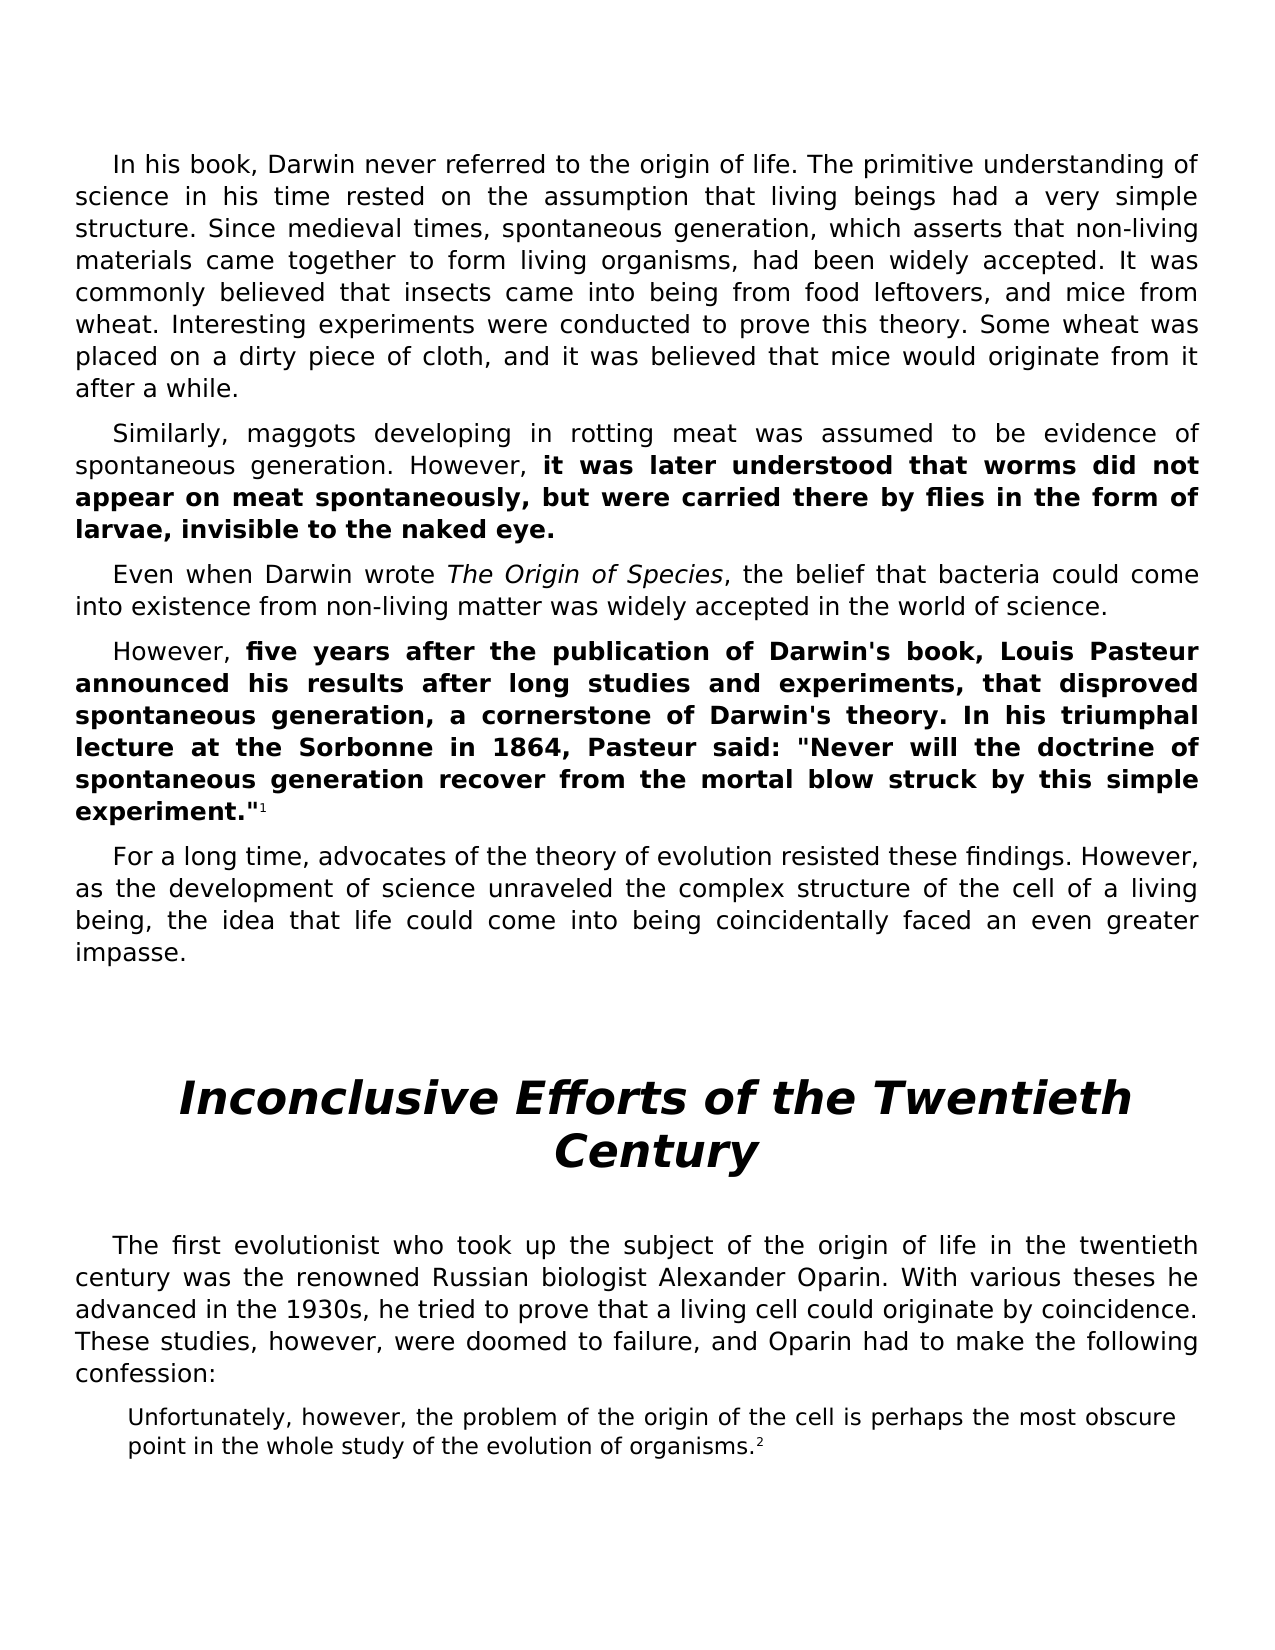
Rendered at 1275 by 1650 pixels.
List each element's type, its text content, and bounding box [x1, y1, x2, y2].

subtitle Inconclusive Efforts of the Twentieth Century [112, 1072, 1200, 1178]
text Similarly, maggots developing in rotting meat was assumed to be evidence of spontaneous generation. However, it was later understood that worms did not appear on meat spontaneously, but were carried there by flies in the form of larvae, invisible to the naked eye. [75, 419, 1200, 544]
text However, five years after the publication of Darwin's book, Louis Pasteur announced his results after long studies and experiments, that disproved spontaneous generation, a cornerstone of Darwin's theory. In his triumphal lecture at the Sorbonne in 1864, Pasteur said: "Never will the doctrine of spontaneous generation recover from the mortal blow struck by this simple experiment."1 [75, 637, 1200, 826]
text For a long time, advocates of the theory of evolution resisted these findings. However, as the development of science unraveled the complex structure of the cell of a living being, the idea that life could come into being coincidentally faced an even greater impasse. [75, 842, 1200, 967]
text Even when Darwin wrote The Origin of Species, the belief that bacteria could come into existence from non-living matter was widely accepted in the world of science. [75, 560, 1200, 621]
text The first evolutionist who took up the subject of the origin of life in the twentieth century was the renowned Russian biologist Alexander Oparin. With various theses he advanced in the 1930s, he tried to prove that a living cell could originate by coincidence. These studies, however, were doomed to failure, and Oparin had to make the following confession: [75, 1231, 1200, 1389]
text In his book, Darwin never referred to the origin of life. The primitive understanding of science in his time rested on the assumption that living beings had a very simple structure. Since medieval times, spontaneous generation, which asserts that non-living materials came together to form living organisms, had been widely accepted. It was commonly believed that insects came into being from food leftovers, and mice from wheat. Interesting experiments were conducted to prove this theory. Some wheat was placed on a dirty piece of cloth, and it was believed that mice would originate from it after a while. [75, 150, 1200, 404]
text Unfortunately, however, the problem of the origin of the cell is perhaps the most obscure point in the whole study of the evolution of organisms.2 [127, 1404, 1177, 1460]
